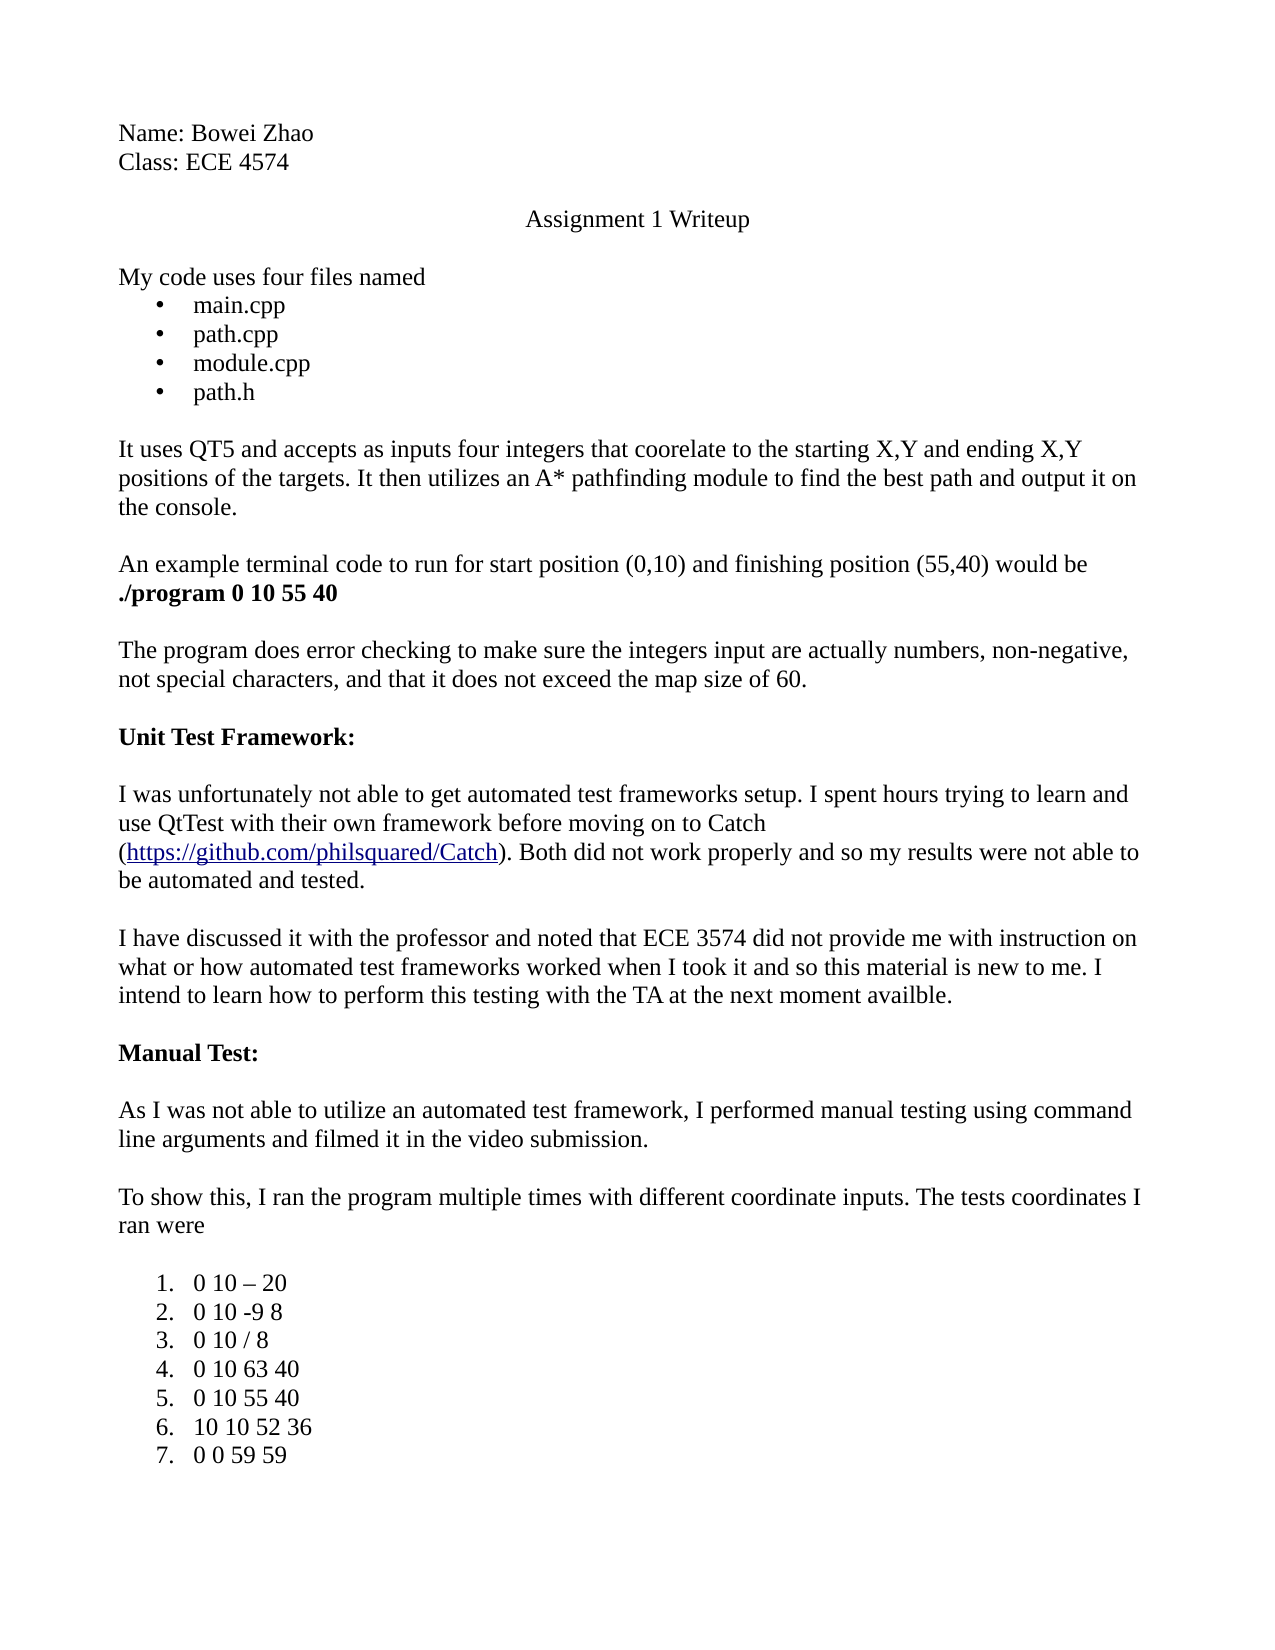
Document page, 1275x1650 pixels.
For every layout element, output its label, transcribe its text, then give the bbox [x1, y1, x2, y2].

text It uses QT5 and accepts as inputs four integers that coorelate to the starting X,Y and ending X,Y positions of the targets. It then utilizes an A* pathfinding module to find the best path and output it on the console. [118, 434, 1157, 521]
text Manual Test: [118, 1038, 1157, 1067]
list 0 10 63 40 [156, 1354, 1157, 1383]
text My code uses four files named [118, 262, 1157, 291]
text I was unfortunately not able to get automated test frameworks setup. I spent hours trying to learn and use QtTest with their own framework before moving on to Catch (https://github.com/philsquared/Catch). Both did not work properly and so my results were not able to be automated and tested. [118, 779, 1157, 894]
list path.cpp [156, 319, 1157, 348]
text As I was not able to utilize an automated test framework, I performed manual testing using command line arguments and filmed it in the video submission. [118, 1096, 1157, 1153]
list module.cpp [156, 348, 1157, 377]
list 0 10 -9 8 [156, 1297, 1157, 1326]
list 0 10 55 40 [156, 1383, 1157, 1412]
text ./program 0 10 55 40 [118, 578, 1157, 607]
list 10 10 52 36 [156, 1412, 1157, 1441]
text Class: ECE 4574 [118, 147, 1157, 176]
text I have discussed it with the professor and noted that ECE 3574 did not provide me with instruction on what or how automated test frameworks worked when I took it and so this material is new to me. I intend to learn how to perform this testing with the TA at the next moment availble. [118, 923, 1157, 1009]
text Unit Test Framework: [118, 722, 1157, 751]
list 0 10 / 8 [156, 1326, 1157, 1354]
text Assignment 1 Writeup [118, 204, 1157, 233]
text Name: Bowei Zhao [118, 118, 1157, 147]
list main.cpp [156, 291, 1157, 319]
text The program does error checking to make sure the integers input are actually numbers, non-negative, not special characters, and that it does not exceed the map size of 60. [118, 636, 1157, 693]
list 0 0 59 59 [156, 1441, 1157, 1469]
list 0 10 – 20 [156, 1268, 1157, 1297]
list path.h [156, 377, 1157, 406]
text An example terminal code to run for start position (0,10) and finishing position (55,40) would be [118, 549, 1157, 578]
text To show this, I ran the program multiple times with different coordinate inputs. The tests coordinates I ran were [118, 1182, 1157, 1239]
